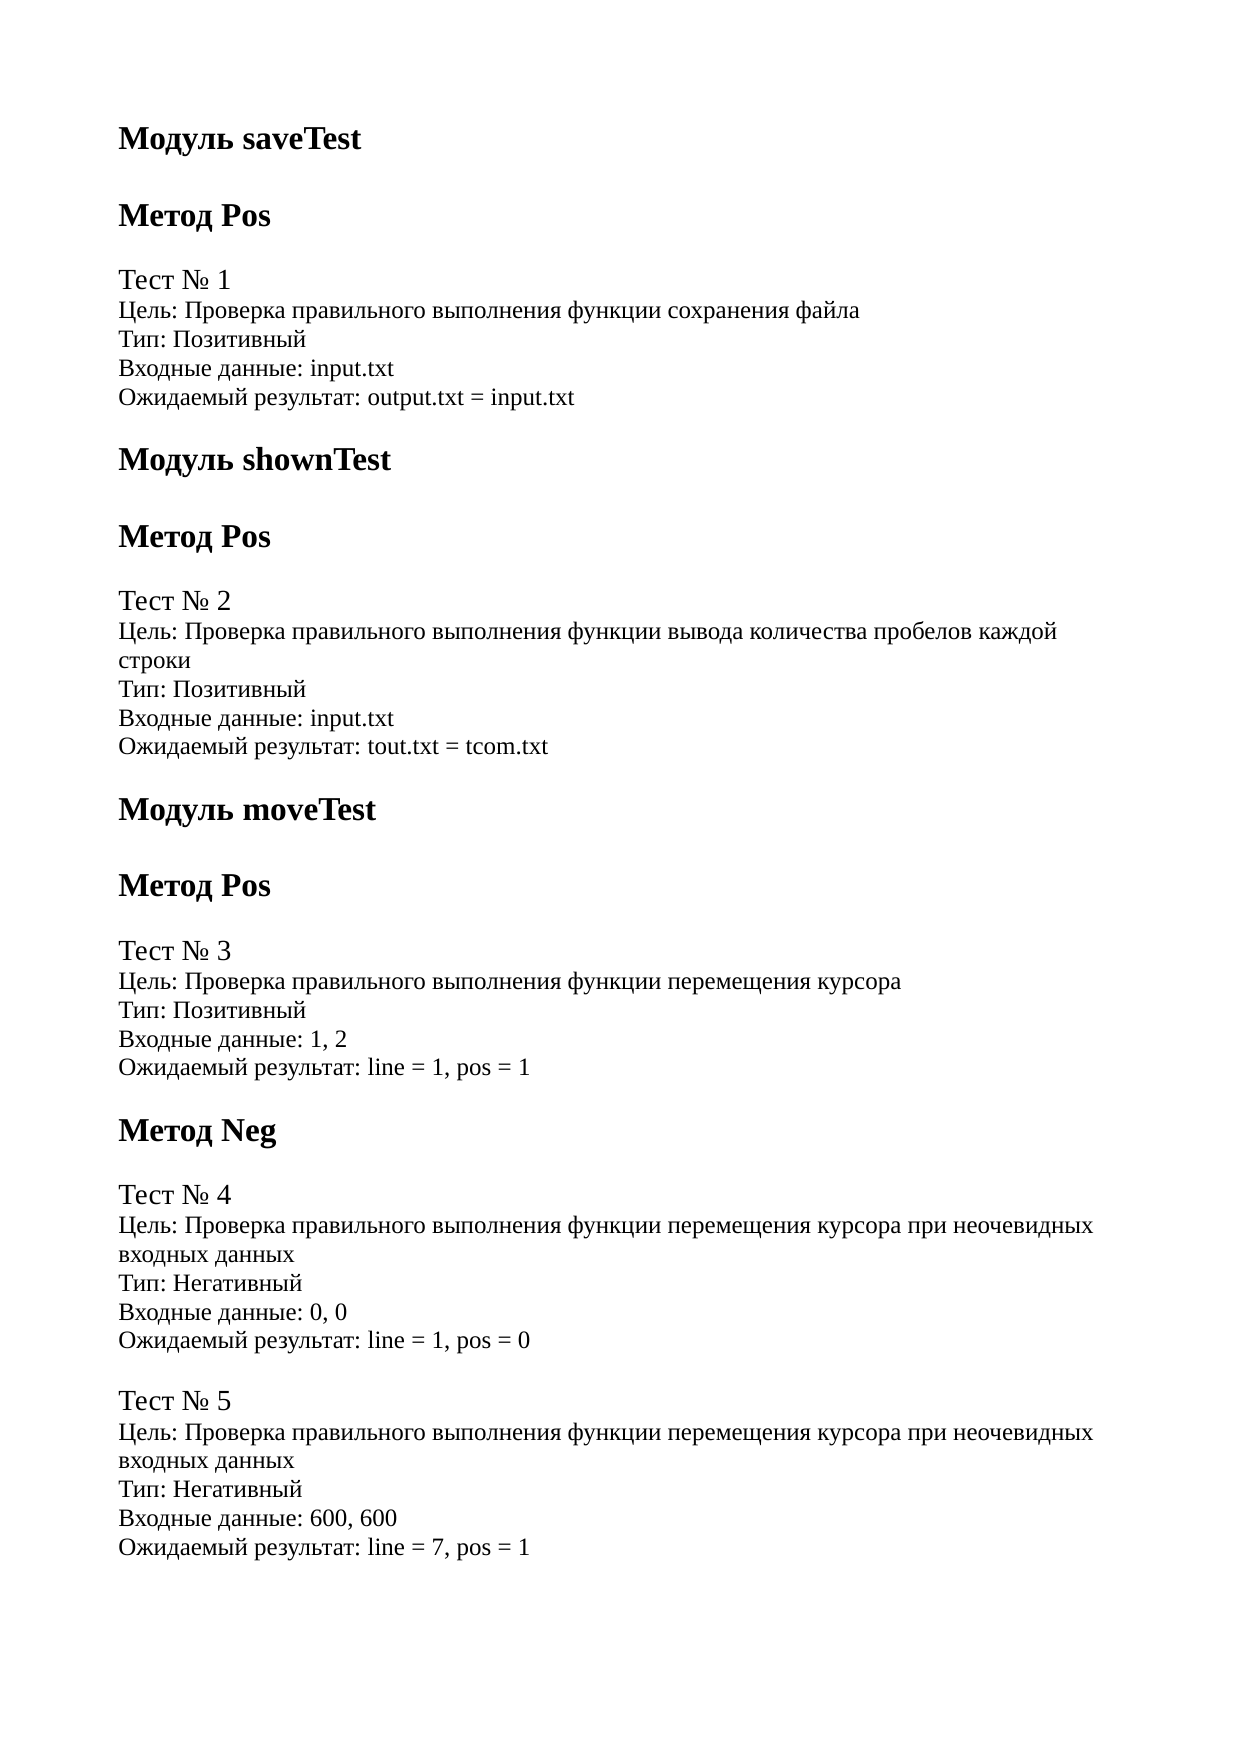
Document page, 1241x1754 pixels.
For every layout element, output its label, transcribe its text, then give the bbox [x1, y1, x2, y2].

text Тест № 3 [118, 933, 1122, 966]
text Метод Pos [118, 516, 1122, 554]
text Метод Neg [118, 1110, 1122, 1148]
text Ожидаемый результат: tout.txt = tcom.txt [118, 731, 1122, 760]
text Метод Pos [118, 195, 1122, 233]
text Модуль shownTest [118, 439, 1122, 477]
text Тип: Позитивный [118, 674, 1122, 703]
text Цель: Проверка правильного выполнения функции перемещения курсора при неочевидных входных данных [118, 1211, 1122, 1268]
text Тест № 1 [118, 262, 1122, 295]
text Метод Pos [118, 866, 1122, 904]
text Ожидаемый результат: output.txt = input.txt [118, 382, 1122, 410]
text Ожидаемый результат: line = 1, pos = 1 [118, 1052, 1122, 1081]
text Тест № 5 [118, 1383, 1122, 1417]
text Модуль saveTest [118, 118, 1122, 156]
text Входные данные: input.txt [118, 703, 1122, 731]
text Ожидаемый результат: line = 1, pos = 0 [118, 1326, 1122, 1354]
text Тест № 4 [118, 1177, 1122, 1211]
text Входные данные: 0, 0 [118, 1297, 1122, 1326]
text Цель: Проверка правильного выполнения функции сохранения файла [118, 295, 1122, 324]
text Цель: Проверка правильного выполнения функции перемещения курсора при неочевидных входных данных [118, 1417, 1122, 1474]
text Входные данные: 600, 600 [118, 1503, 1122, 1532]
text Тип: Позитивный [118, 324, 1122, 353]
text Тип: Позитивный [118, 995, 1122, 1024]
text Модуль moveTest [118, 789, 1122, 827]
text Ожидаемый результат: line = 7, pos = 1 [118, 1532, 1122, 1560]
text Входные данные: 1, 2 [118, 1024, 1122, 1052]
text Входные данные: input.txt [118, 353, 1122, 382]
text Цель: Проверка правильного выполнения функции перемещения курсора [118, 966, 1122, 995]
text Тип: Негативный [118, 1268, 1122, 1297]
text Цель: Проверка правильного выполнения функции вывода количества пробелов каждой строки [118, 616, 1122, 674]
text Тест № 2 [118, 583, 1122, 616]
text Тип: Негативный [118, 1474, 1122, 1503]
